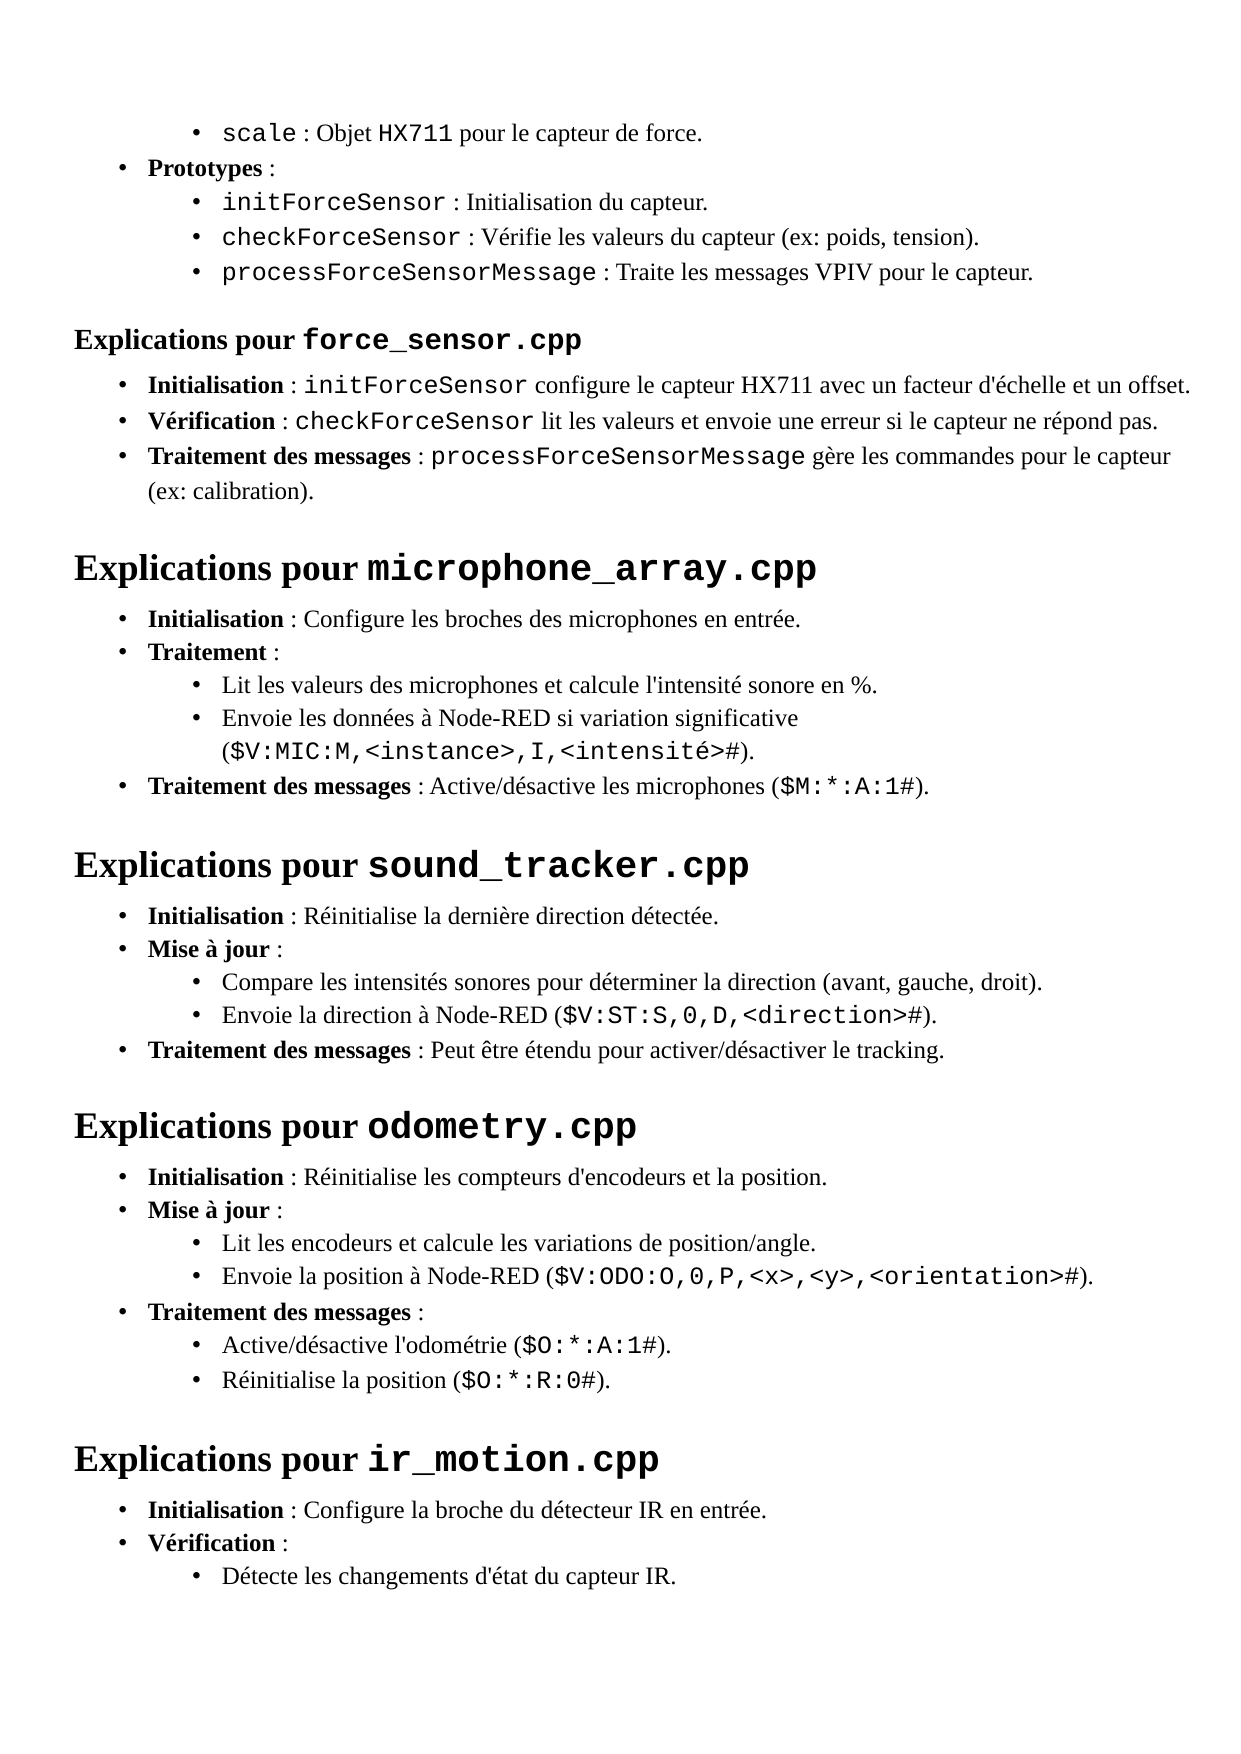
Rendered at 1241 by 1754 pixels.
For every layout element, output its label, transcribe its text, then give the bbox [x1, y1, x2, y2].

list checkForceSensor : Vérifie les valeurs du capteur (ex: poids, tension). [192, 222, 1196, 253]
subtitle Explications pour microphone_array.cpp [74, 545, 1196, 591]
subtitle Explications pour sound_tracker.cpp [74, 842, 1196, 888]
list Traitement des messages : processForceSensorMessage gère les commandes pour le capteur (ex: calibration). [118, 441, 1196, 505]
list Initialisation : Configure les broches des microphones en entrée. [118, 604, 1196, 632]
list Réinitialise la position ($O:*:R:0#). [192, 1365, 1196, 1396]
list Envoie la position à Node-RED ($V:ODO:O,0,P,<x>,<y>,<orientation>#). [192, 1261, 1196, 1292]
list Active/désactive l'odométrie ($O:*:A:1#). [192, 1330, 1196, 1361]
list Lit les valeurs des microphones et calcule l'intensité sonore en %. [192, 670, 1196, 698]
list Traitement des messages : Peut être étendu pour activer/désactiver le tracking. [118, 1035, 1196, 1064]
list Mise à jour : [118, 1195, 1196, 1224]
list processForceSensorMessage : Traite les messages VPIV pour le capteur. [192, 257, 1196, 288]
list scale : Objet HX711 pour le capteur de force. [192, 118, 1196, 149]
list Compare les intensités sonores pour déterminer la direction (avant, gauche, droit). [192, 967, 1196, 996]
list Lit les encodeurs et calcule les variations de position/angle. [192, 1228, 1196, 1257]
list Initialisation : initForceSensor configure le capteur HX711 avec un facteur d'échelle et un offset. [118, 371, 1196, 401]
list Envoie les données à Node-RED si variation significative ($V:MIC:M,<instance>,I,<intensité>#). [192, 703, 1196, 767]
list Détecte les changements d'état du capteur IR. [192, 1561, 1196, 1590]
subtitle Explications pour ir_motion.cpp [74, 1436, 1196, 1482]
list Envoie la direction à Node-RED ($V:ST:S,0,D,<direction>#). [192, 1000, 1196, 1031]
list Prototypes : [118, 153, 1196, 182]
list Initialisation : Configure la broche du détecteur IR en entrée. [118, 1495, 1196, 1524]
list Vérification : checkForceSensor lit les valeurs et envoie une erreur si le capteur ne répond pas. [118, 406, 1196, 437]
list Initialisation : Réinitialise les compteurs d'encodeurs et la position. [118, 1162, 1196, 1191]
subtitle Explications pour force_sensor.cpp [74, 322, 1196, 358]
subtitle Explications pour odometry.cpp [74, 1104, 1196, 1150]
list Vérification : [118, 1528, 1196, 1557]
list Traitement des messages : [118, 1297, 1196, 1326]
list Traitement : [118, 637, 1196, 665]
list Initialisation : Réinitialise la dernière direction détectée. [118, 901, 1196, 929]
list Mise à jour : [118, 934, 1196, 962]
list initForceSensor : Initialisation du capteur. [192, 187, 1196, 217]
list Traitement des messages : Active/désactive les microphones ($M:*:A:1#). [118, 771, 1196, 802]
